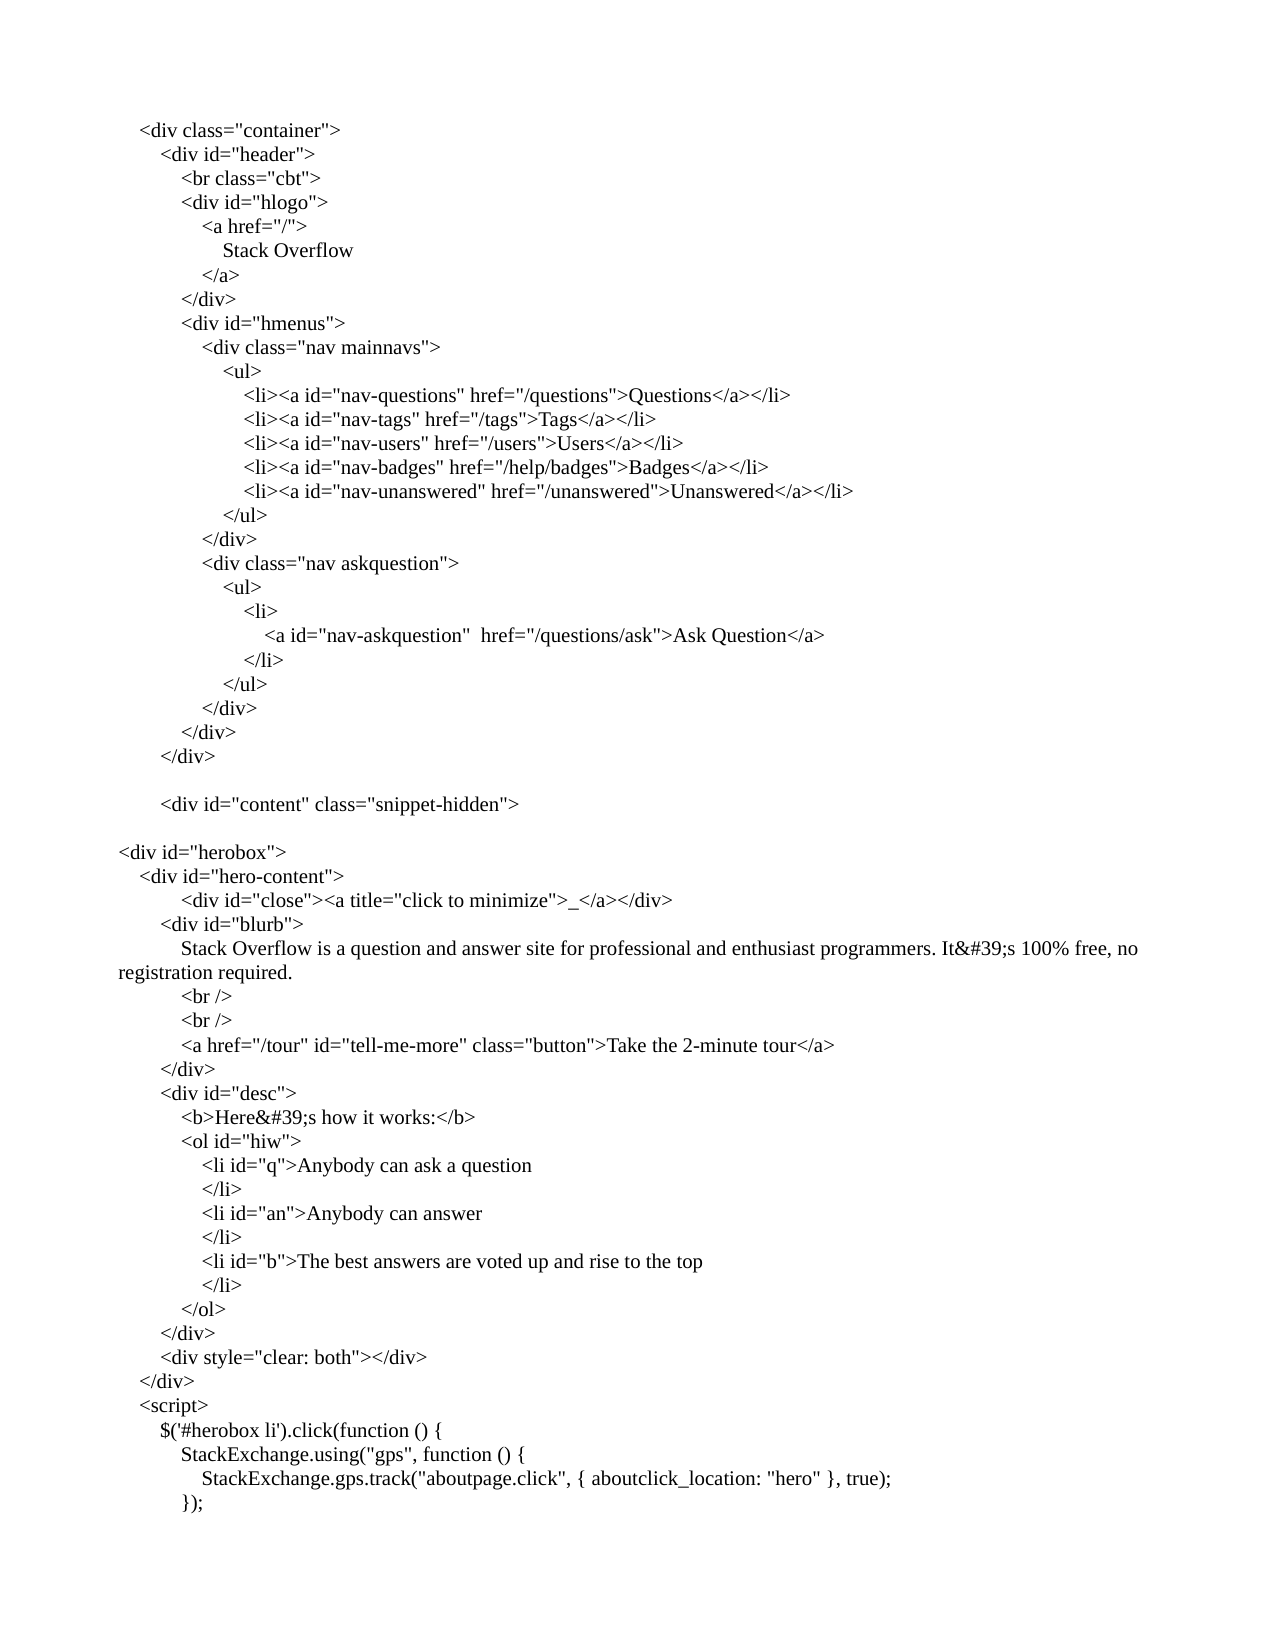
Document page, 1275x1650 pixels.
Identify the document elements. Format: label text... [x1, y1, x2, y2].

text </div> [118, 527, 1157, 551]
text <li id="an">Anybody can answer [118, 1201, 1157, 1225]
text <div id="herobox"> [118, 840, 1157, 864]
text <li><a id="nav-users" href="/users">Users</a></li> [118, 431, 1157, 455]
text <div id="hlogo"> [118, 190, 1157, 214]
text </li> [118, 1177, 1157, 1201]
text </li> [118, 647, 1157, 672]
text <div id="desc"> [118, 1081, 1157, 1105]
text </div> [118, 1369, 1157, 1393]
text </div> [118, 744, 1157, 768]
text </ol> [118, 1297, 1157, 1321]
text <a id="nav-askquestion" href="/questions/ask">Ask Question</a> [118, 623, 1157, 647]
text </div> [118, 720, 1157, 744]
text </a> [118, 262, 1157, 287]
text <li><a id="nav-unanswered" href="/unanswered">Unanswered</a></li> [118, 479, 1157, 503]
text Stack Overflow [118, 238, 1157, 262]
text <div class="nav askquestion"> [118, 551, 1157, 575]
text <a href="/"> [118, 214, 1157, 238]
text <div id="close"><a title="click to minimize">_</a></div> [118, 888, 1157, 912]
text </li> [118, 1225, 1157, 1249]
text }); [118, 1490, 1157, 1514]
text <div class="container"> [118, 118, 1157, 142]
text </ul> [118, 672, 1157, 696]
text <div id="content" class="snippet-hidden"> [118, 792, 1157, 816]
text </div> [118, 1057, 1157, 1081]
text <div id="hmenus"> [118, 311, 1157, 335]
text StackExchange.using("gps", function () { [118, 1442, 1157, 1466]
text <br /> [118, 1008, 1157, 1032]
text </div> [118, 696, 1157, 720]
text <li> [118, 599, 1157, 623]
text </ul> [118, 503, 1157, 527]
text <b>Here&#39;s how it works:</b> [118, 1105, 1157, 1129]
text <ul> [118, 575, 1157, 599]
text <div id="blurb"> [118, 912, 1157, 936]
text <a href="/tour" id="tell-me-more" class="button">Take the 2-minute tour</a> [118, 1032, 1157, 1057]
text <div id="header"> [118, 142, 1157, 166]
text </div> [118, 287, 1157, 311]
text $('#herobox li').click(function () { [118, 1417, 1157, 1442]
text <ol id="hiw"> [118, 1129, 1157, 1153]
text </li> [118, 1273, 1157, 1297]
text <div id="hero-content"> [118, 864, 1157, 888]
text <li id="q">Anybody can ask a question [118, 1153, 1157, 1177]
text StackExchange.gps.track("aboutpage.click", { aboutclick_location: "hero" }, true); [118, 1466, 1157, 1490]
text </div> [118, 1321, 1157, 1345]
text <div class="nav mainnavs"> [118, 335, 1157, 359]
text <script> [118, 1393, 1157, 1417]
text <li><a id="nav-tags" href="/tags">Tags</a></li> [118, 407, 1157, 431]
text Stack Overflow is a question and answer site for professional and enthusiast programmers. It&#39;s 100% free, no registration required. [118, 936, 1157, 984]
text <ul> [118, 359, 1157, 383]
text <li><a id="nav-questions" href="/questions">Questions</a></li> [118, 383, 1157, 407]
text <li id="b">The best answers are voted up and rise to the top [118, 1249, 1157, 1273]
text <br class="cbt"> [118, 166, 1157, 190]
text <br /> [118, 984, 1157, 1008]
text <li><a id="nav-badges" href="/help/badges">Badges</a></li> [118, 455, 1157, 479]
text <div style="clear: both"></div> [118, 1345, 1157, 1369]
